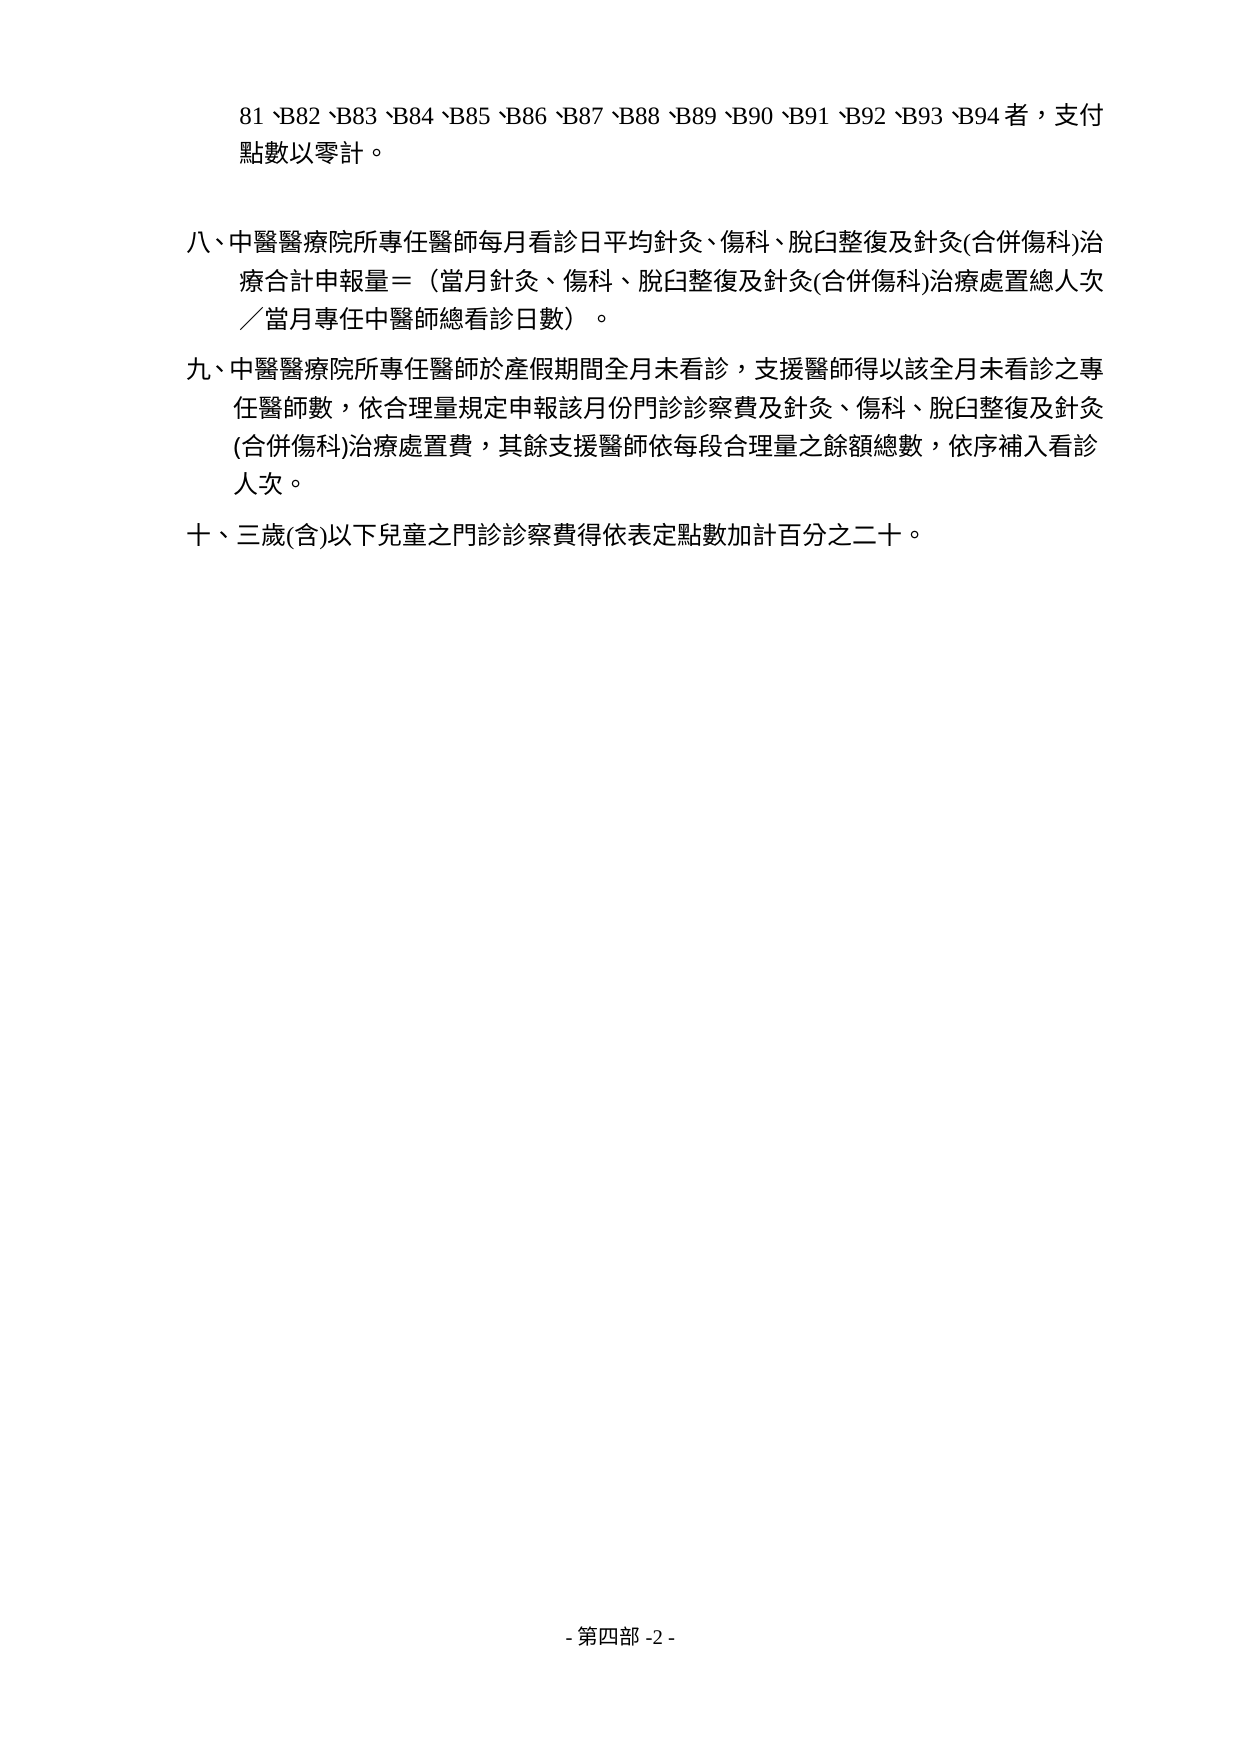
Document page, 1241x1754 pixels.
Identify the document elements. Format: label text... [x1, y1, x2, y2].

text 81、B82、B83、B84、B85、B86、B87、B88、B89、B90、B91、B92、B93、B94者，支付點數以零計。 [186, 95, 1104, 171]
text 九、中醫醫療院所專任醫師於產假期間全月未看診，支援醫師得以該全月未看診之專任醫師數，依合理量規定申報該月份門診診察費及針灸、傷科、脫臼整復及針灸(合併傷科)治療處置費，其餘支援醫師依每段合理量之餘額總數，依序補入看診人次。 [186, 349, 1104, 502]
text 八、中醫醫療院所專任醫師每月看診日平均針灸、傷科、脫臼整復及針灸(合併傷科)治療合計申報量＝（當月針灸、傷科、脫臼整復及針灸(合併傷科)治療處置總人次／當月專任中醫師總看診日數）。 [186, 222, 1104, 337]
text 十、三歲(含)以下兒童之門診診察費得依表定點數加計百分之二十。 [186, 514, 1104, 553]
